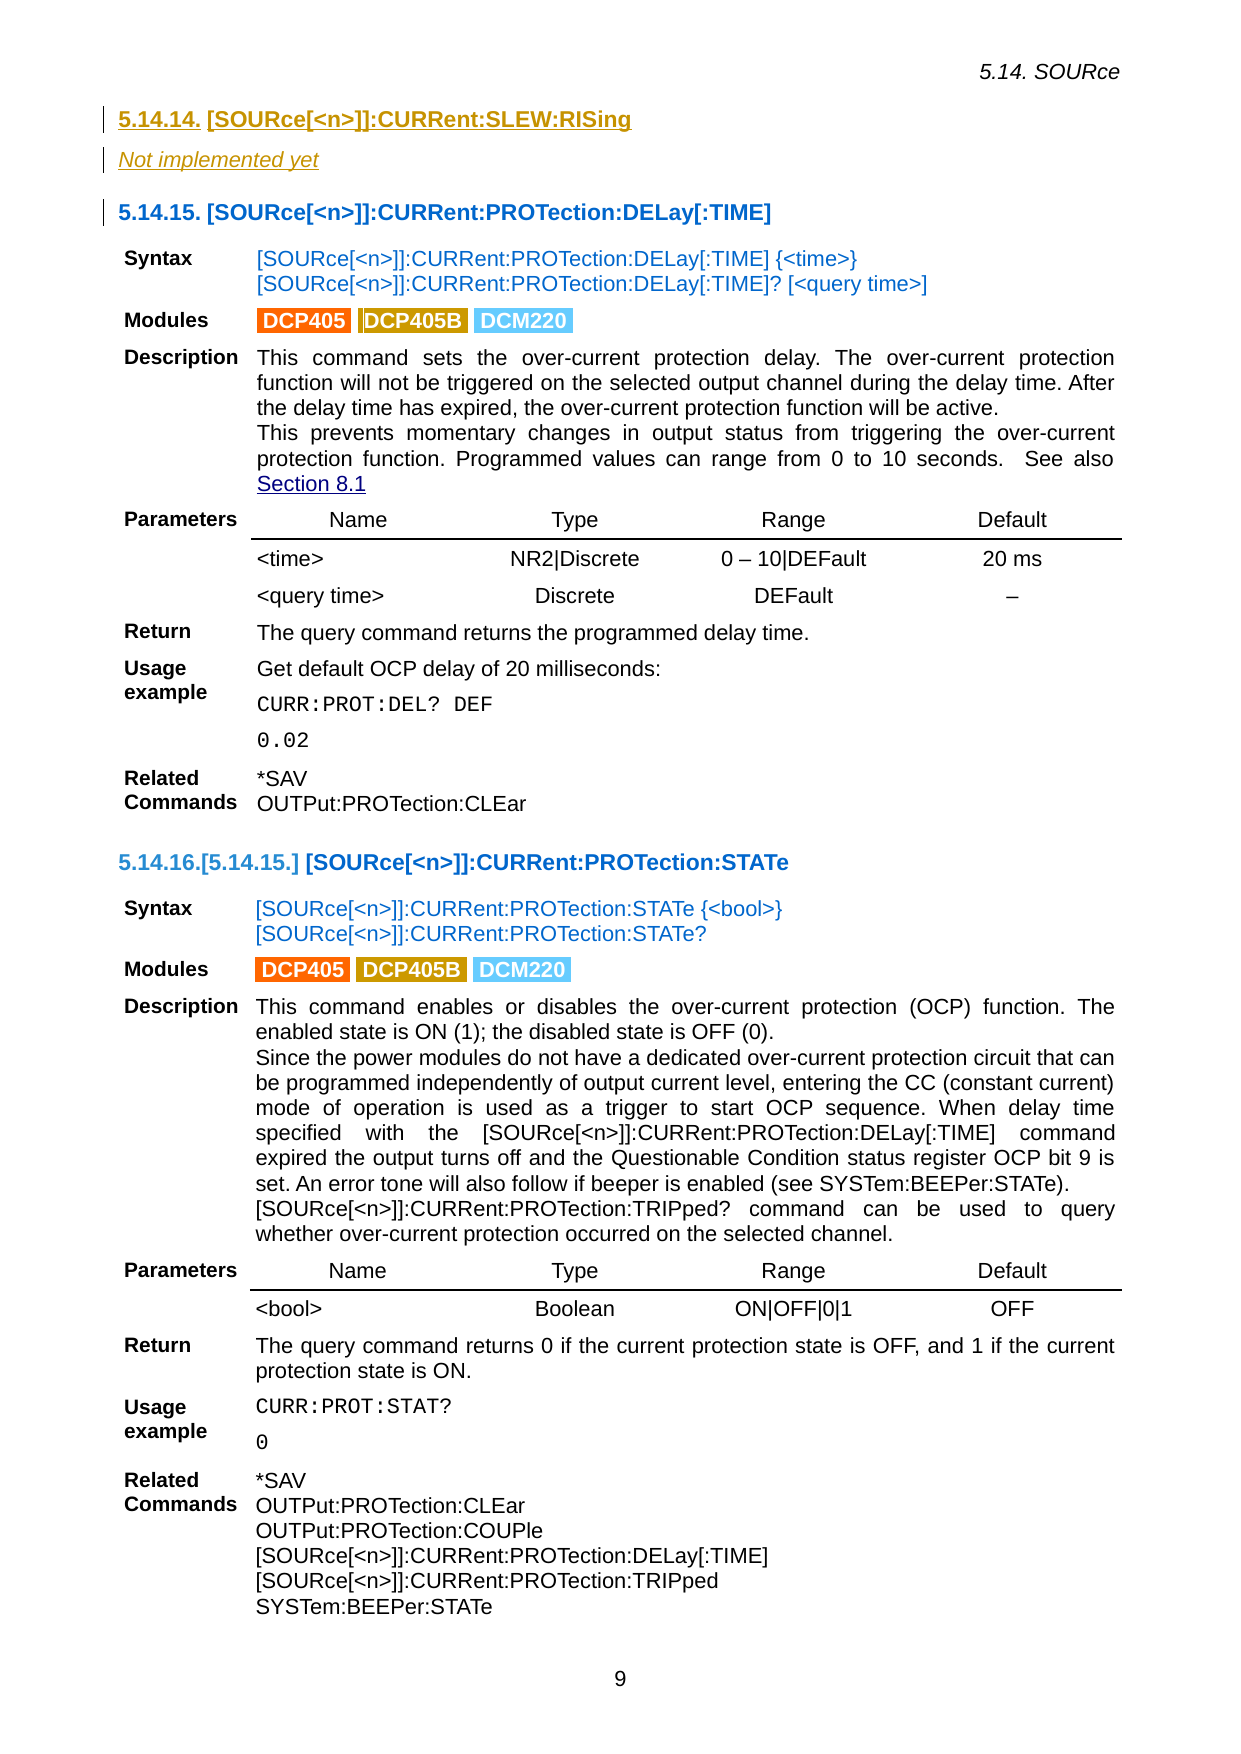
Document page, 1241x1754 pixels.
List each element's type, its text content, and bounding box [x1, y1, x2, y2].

table_cell Boolean [465, 1291, 684, 1327]
table_cell Discrete [465, 577, 684, 614]
table_cell Name [251, 502, 465, 538]
table_cell Related Commands [118, 1462, 250, 1624]
table_header [SOURce[<n>]]:CURRent:PROTection:DELay[:TIME] {<time>} [SOURce[<n>]]:CURRent:PROTection:DELay[:TIME]? [<query time>] [251, 240, 1122, 302]
table_cell Usage example [118, 1389, 250, 1462]
subtitle [SOURce[<n>]]:CURRent:PROTection:DELay[:TIME] [118, 199, 1122, 226]
table_cell Description [118, 339, 251, 502]
table_cell <query time> [251, 577, 465, 614]
table_cell <time> [251, 540, 465, 577]
table_cell 20 ms [903, 540, 1122, 577]
subtitle [SOURce[<n>]]:CURRent:SLEW:RISing [118, 106, 1122, 133]
subtitle [SOURce[<n>]]:CURRent:PROTection:STATe [118, 848, 1122, 875]
table_cell <bool> [250, 1291, 465, 1327]
table_cell ON|OFF|0|1 [684, 1291, 903, 1327]
table_cell Type [465, 502, 684, 538]
table_cell Modules [118, 302, 251, 339]
table_cell Range [684, 502, 903, 538]
table_header Syntax [118, 890, 250, 952]
table_cell Return [118, 614, 251, 650]
table_cell Get default OCP delay of 20 milliseconds: CURR:PROT:DEL? DEF 0.02 [251, 650, 1122, 760]
table_cell Return [118, 1327, 250, 1389]
table_cell [118, 577, 251, 614]
table_cell DCP405 DCP405B DCM220 [251, 302, 1122, 339]
table_cell Related Commands [118, 760, 251, 822]
table_cell Parameters [118, 1252, 250, 1327]
table_cell Description [118, 988, 250, 1252]
table_cell Usage example [118, 650, 251, 760]
table_cell NR2|Discrete [465, 540, 684, 577]
table_cell This command sets the over-current protection delay. The over-current protection function will not be triggered on the selected output channel during the delay time. After the delay time has expired, the over-current protection function will be active. This prevents momentary changes in output status from triggering the over-current protection function. Programmed values can range from 0 to 10 seconds. See also Section 8.1 [251, 339, 1122, 502]
table_cell 0 – 10|DEFault [684, 540, 903, 577]
table_cell The query command returns the programmed delay time. [251, 614, 1122, 650]
text Not implemented yet [118, 147, 1122, 173]
table_cell Range [684, 1252, 903, 1288]
table_cell DEFault [684, 577, 903, 614]
table_cell This command enables or disables the over-current protection (OCP) function. The enabled state is ON (1); the disabled state is OFF (0). Since the power modules do not have a dedicated over-current protection circuit that can be programmed independently of output current level, entering the CC (constant current) mode of operation is used as a trigger to start OCP sequence. When delay time specified with the [SOURce[<n>]]:CURRent:PROTection:DELay[:TIME] command expired the output turns off and the Questionable Condition status register OCP bit 9 is set. An error tone will also follow if beeper is enabled (see SYSTem:BEEPer:STATe). [SOURce[<n>]]:CURRent:PROTection:TRIPped? command can be used to query whether over-current protection occurred on the selected channel. [250, 988, 1122, 1252]
table_cell The query command returns 0 if the current protection state is OFF, and 1 if the current protection state is ON. [250, 1327, 1122, 1389]
table_cell *SAV OUTPut:PROTection:CLEar OUTPut:PROTection:COUPle [SOURce[<n>]]:CURRent:PROTection:DELay[:TIME] [SOURce[<n>]]:CURRent:PROTection:TRIPped SYSTem:BEEPer:STATe [250, 1462, 1122, 1624]
table_cell DCP405 DCP405B DCM220 [250, 952, 1122, 988]
table_cell Type [465, 1252, 684, 1288]
table_cell Parameters [118, 502, 251, 577]
table_header [SOURce[<n>]]:CURRent:PROTection:STATe {<bool>} [SOURce[<n>]]:CURRent:PROTection:STATe? [250, 890, 1122, 952]
table_header Syntax [118, 240, 251, 302]
table_cell – [903, 577, 1122, 614]
table_cell Modules [118, 952, 250, 988]
table_cell Default [903, 502, 1122, 538]
table_cell Name [250, 1252, 465, 1288]
table_cell CURR:PROT:STAT? 0 [250, 1389, 1122, 1462]
table_cell Default [903, 1252, 1122, 1288]
table_cell *SAV OUTPut:PROTection:CLEar [251, 760, 1122, 822]
table_cell OFF [903, 1291, 1122, 1327]
